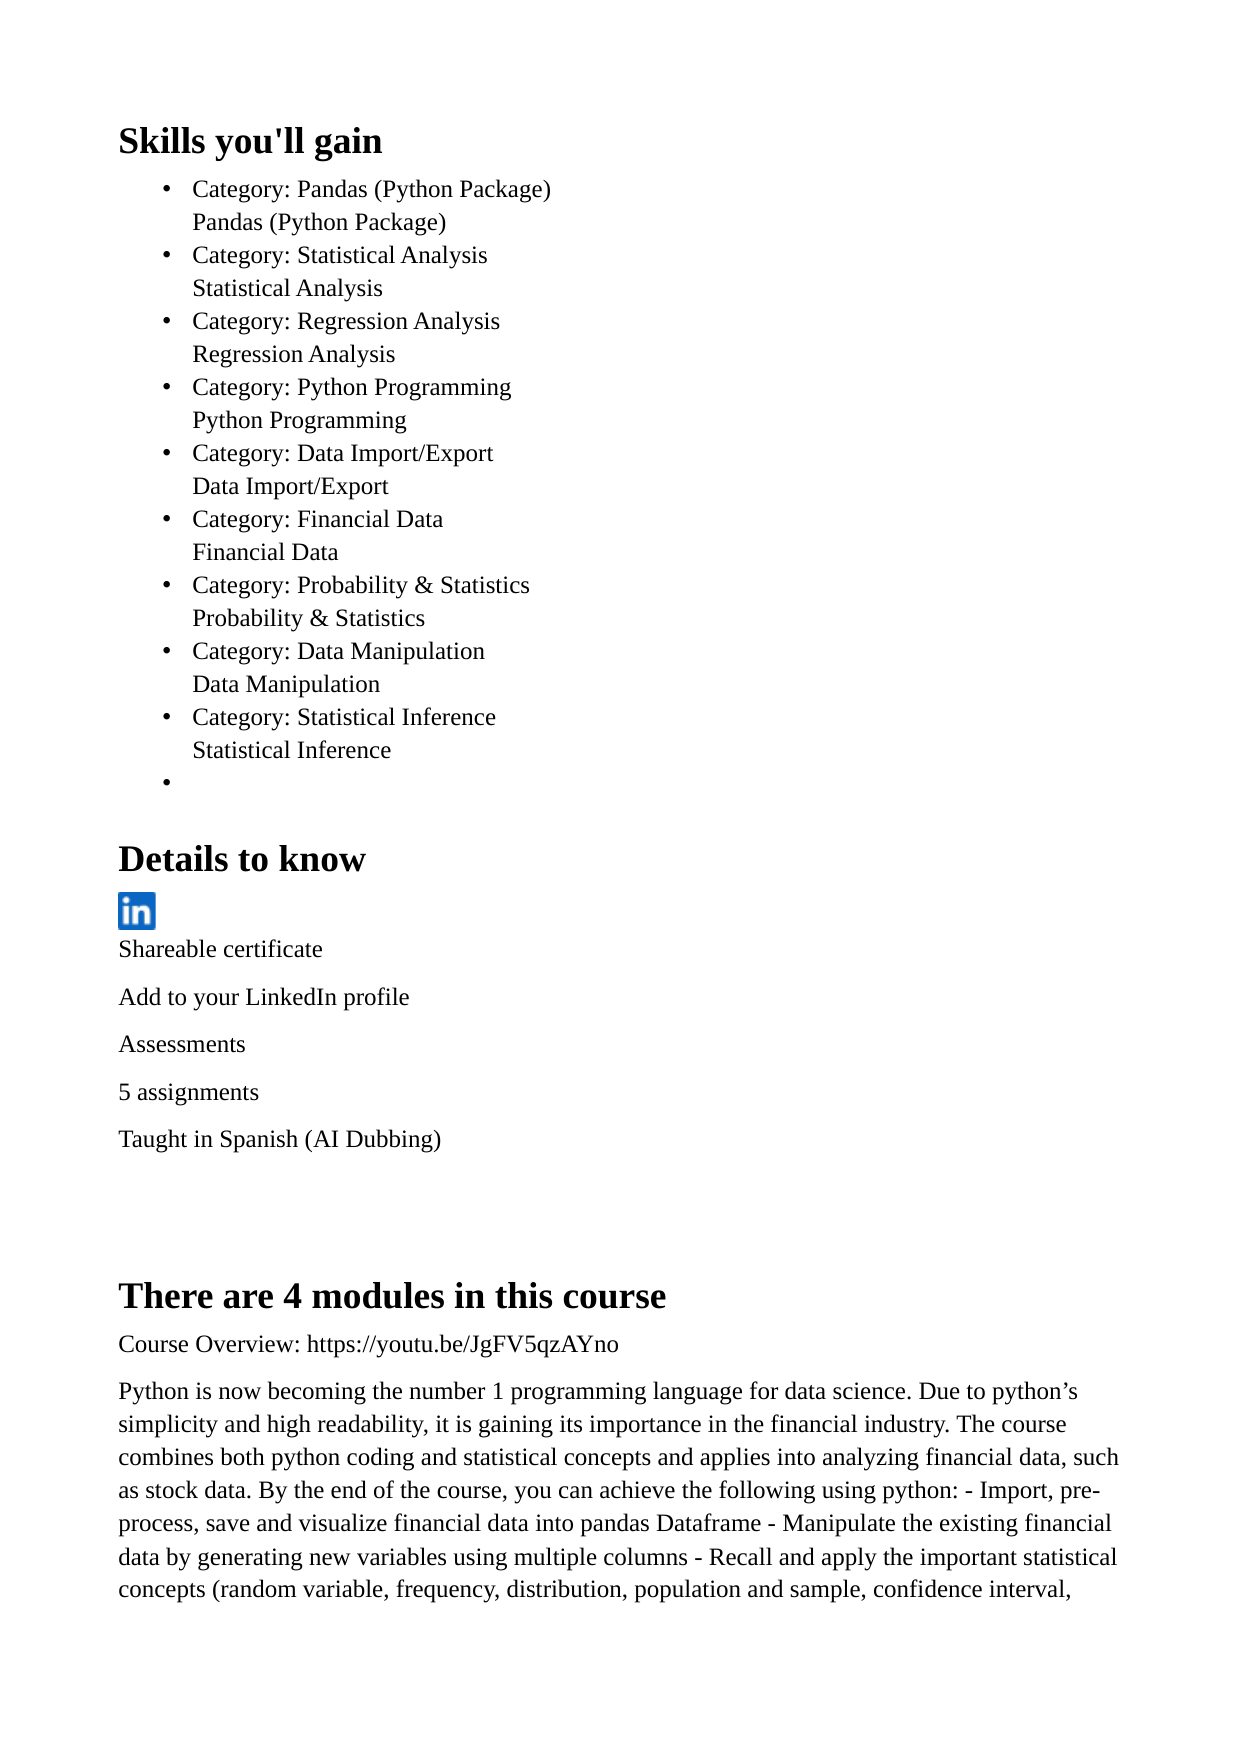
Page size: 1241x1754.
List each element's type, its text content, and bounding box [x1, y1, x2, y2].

list Category: Financial Data [162, 504, 1122, 533]
text Taught in Spanish (AI Dubbing) [118, 1124, 1122, 1153]
list Data Import/Export [162, 471, 1122, 500]
list Category: Statistical Inference [162, 702, 1122, 731]
subtitle Details to know [118, 837, 1122, 880]
list Category: Data Import/Export [162, 438, 1122, 467]
list Category: Probability & Statistics [162, 570, 1122, 599]
list Category: Statistical Analysis [162, 240, 1122, 268]
list Statistical Analysis [162, 273, 1122, 302]
text 5 assignments [118, 1077, 1122, 1106]
list Category: Python Programming [162, 372, 1122, 401]
picture [118, 892, 156, 930]
text Shareable certificate [118, 934, 1122, 963]
list Category: Data Manipulation [162, 636, 1122, 665]
list Python Programming [162, 405, 1122, 434]
list Financial Data [162, 537, 1122, 566]
text Assessments [118, 1029, 1122, 1058]
subtitle There are 4 modules in this course [118, 1273, 1122, 1316]
list Category: Regression Analysis [162, 306, 1122, 334]
list Probability & Statistics [162, 603, 1122, 632]
list Regression Analysis [162, 339, 1122, 368]
list Data Manipulation [162, 669, 1122, 698]
list Pandas (Python Package) [162, 207, 1122, 236]
list Statistical Inference [162, 735, 1122, 764]
subtitle Skills you'll gain [118, 118, 1122, 161]
text Course Overview: https://youtu.be/JgFV5qzAYno [118, 1329, 1122, 1358]
text Python is now becoming the number 1 programming language for data science. Due to python’s simplicity and high readability, it is gaining its importance in the financial industry. The course combines both python coding and statistical concepts and applies into analyzing financial data, such as stock data. By the end of the course, you can achieve the following using python: - Import, pre-process, save and visualize financial data into pandas Dataframe - Manipulate the existing financial data by generating new variables using multiple columns - Recall and apply the important statistical concepts (random variable, frequency, distribution, population and sample, confidence interval, [118, 1376, 1122, 1603]
list Category: Pandas (Python Package) [162, 174, 1122, 202]
text Add to your LinkedIn profile [118, 982, 1122, 1010]
